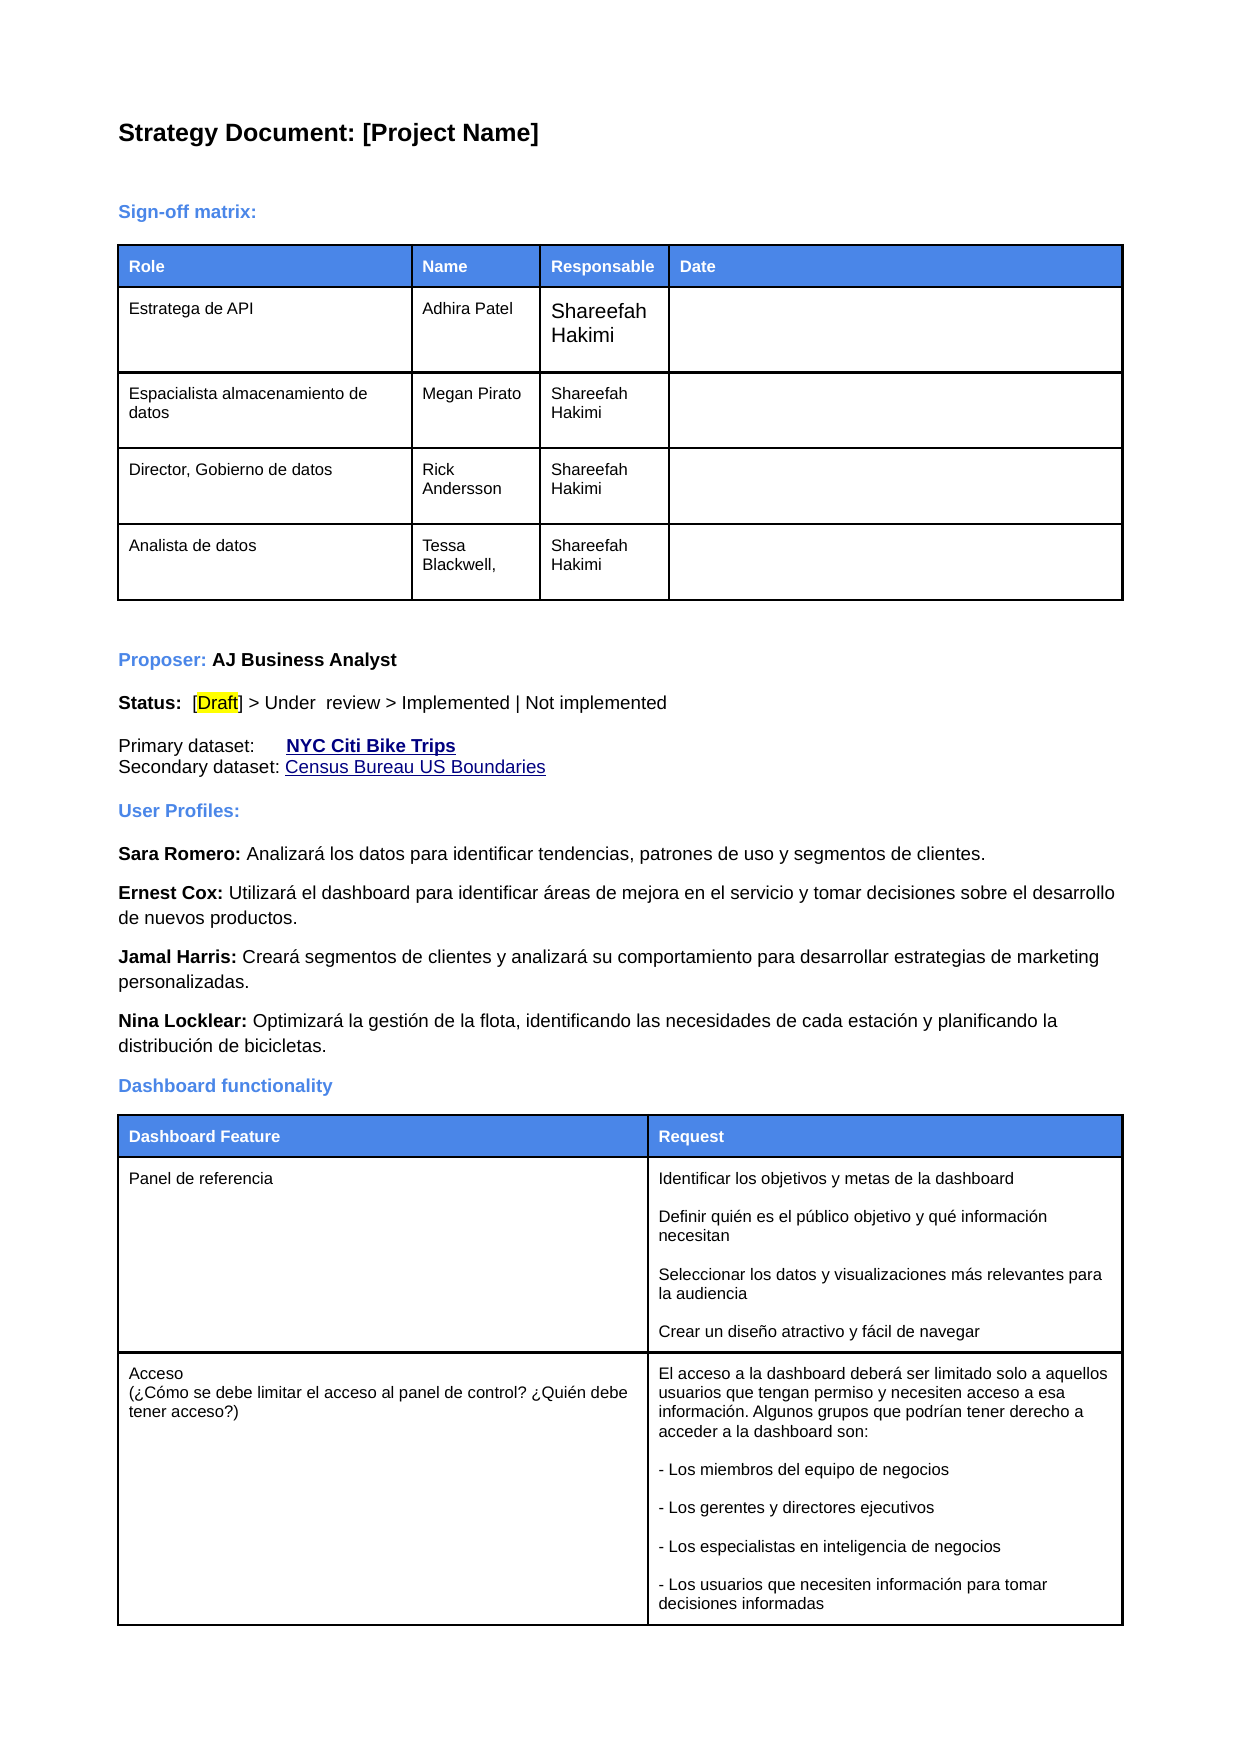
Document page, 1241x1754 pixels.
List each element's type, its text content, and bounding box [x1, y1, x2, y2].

table_cell Estratega de API [119, 288, 411, 371]
table_cell Espacialista almacenamiento de datos [119, 374, 411, 447]
text Primary dataset: NYC Citi Bike Trips [118, 735, 1122, 756]
table_cell Director, Gobierno de datos [119, 449, 411, 523]
table_cell Identificar los objetivos y metas de la dashboard Definir quién es el público objetivo y qué información necesitan Seleccionar los datos y visualizaciones más relevantes para la audiencia Crear un diseño atractivo y fácil de navegar [649, 1158, 1121, 1351]
table_header Request [649, 1116, 1121, 1156]
table_cell Acceso (¿Cómo se debe limitar el acceso al panel de control? ¿Quién debe tener acceso?) [119, 1354, 647, 1623]
table_cell Shareefah Hakimi [541, 449, 668, 523]
table_cell [670, 525, 1121, 599]
text Secondary dataset: Census Bureau US Boundaries [118, 756, 1122, 778]
text User Profiles: [118, 799, 1122, 821]
table_cell [670, 288, 1121, 371]
table_header Dashboard Feature [119, 1116, 647, 1156]
table_cell Tessa Blackwell, [413, 525, 539, 599]
table_cell [670, 374, 1121, 447]
table_cell Adhira Patel [413, 288, 539, 371]
table_cell Rick Andersson [413, 449, 539, 523]
table_header Name [413, 246, 539, 286]
table_cell Shareefah Hakimi [541, 374, 668, 447]
table_cell El acceso a la dashboard deberá ser limitado solo a aquellos usuarios que tengan permiso y necesiten acceso a esa información. Algunos grupos que podrían tener derecho a acceder a la dashboard son: - Los miembros del equipo de negocios - Los gerentes y directores ejecutivos - Los especialistas en inteligencia de negocios - Los usuarios que necesiten información para tomar decisiones informadas [649, 1354, 1121, 1623]
text Ernest Cox: Utilizará el dashboard para identificar áreas de mejora en el servicio y tomar decisiones sobre el desarrollo de nuevos productos. [118, 882, 1122, 928]
table_cell Panel de referencia [119, 1158, 647, 1351]
text Sign-off matrix: [118, 201, 1122, 222]
text Sara Romero: Analizará los datos para identificar tendencias, patrones de uso y segmentos de clientes. [118, 843, 1122, 864]
table_cell [670, 449, 1121, 523]
text Proposer: AJ Business Analyst [118, 648, 1122, 670]
table_header Date [670, 246, 1121, 286]
table_cell Analista de datos [119, 525, 411, 599]
table_cell Shareefah Hakimi [541, 288, 668, 371]
table_cell Megan Pirato [413, 374, 539, 447]
table_header Role [119, 246, 411, 286]
text Status: [Draft] > Under review > Implemented | Not implemented [118, 692, 1122, 713]
table_header Responsable [541, 246, 668, 286]
text Jamal Harris: Creará segmentos de clientes y analizará su comportamiento para desarrollar estrategias de marketing personalizadas. [118, 946, 1122, 992]
text Nina Locklear: Optimizará la gestión de la flota, identificando las necesidades de cada estación y planificando la distribución de bicicletas. [118, 1010, 1122, 1057]
title Strategy Document: [Project Name] [118, 118, 1122, 147]
text Dashboard functionality [118, 1074, 1122, 1096]
table_cell Shareefah Hakimi [541, 525, 668, 599]
